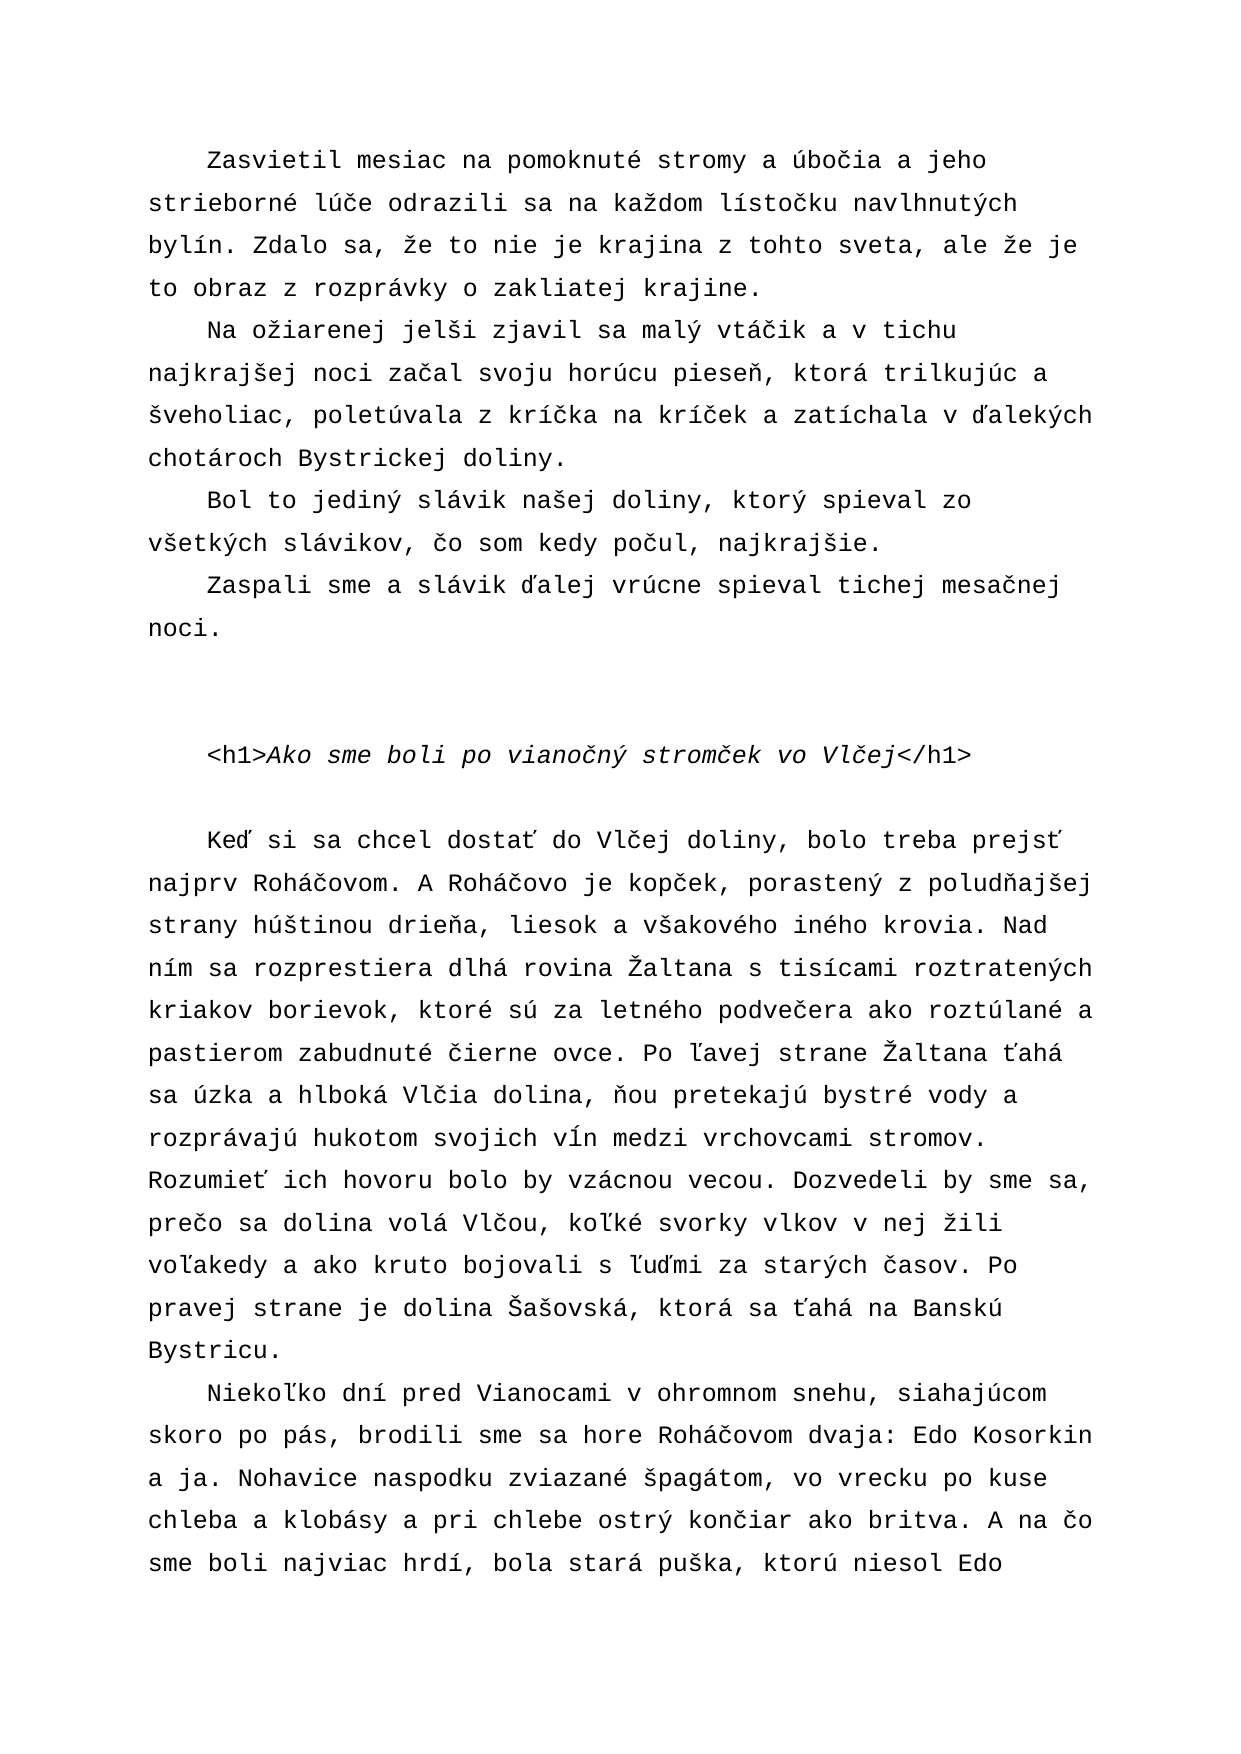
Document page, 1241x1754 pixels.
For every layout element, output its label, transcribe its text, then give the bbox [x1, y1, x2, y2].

text Bol to jediný slávik našej doliny, ktorý spieval zo všetkých slávikov, čo som kedy počul, najkrajšie. [148, 488, 1093, 558]
text <h1>Ako sme boli po vianočný stromček vo Vlčej</h1> [148, 743, 1093, 771]
text Na ožiarenej jelši zjavil sa malý vtáčik a v tichu najkrajšej noci začal svoju horúcu pieseň, ktorá trilkujúc a šveholiac, poletúvala z kríčka na kríček a zatíchala v ďalekých chotároch Bystrickej doliny. [148, 318, 1093, 473]
text Niekoľko dní pred Vianocami v ohromnom snehu, siahajúcom skoro po pás, brodili sme sa hore Roháčovom dvaja: Edo Kosorkin a ja. Nohavice naspodku zviazané špagátom, vo vrecku po kuse chleba a klobásy a pri chlebe ostrý končiar ako britva. A na čo sme boli najviac hrdí, bola stará puška, ktorú niesol Edo [148, 1380, 1093, 1578]
text Zaspali sme a slávik ďalej vrúcne spieval tichej mesačnej noci. [148, 573, 1093, 643]
text Keď si sa chcel dostať do Vlčej doliny, bolo treba prejsť najprv Roháčovom. A Roháčovo je kopček, porastený z poludňajšej strany húštinou drieňa, liesok a všakového iného krovia. Nad ním sa rozprestiera dlhá rovina Žaltana s tisícami roztratených kriakov borievok, ktoré sú za letného podvečera ako roztúlané a pastierom zabudnuté čierne ovce. Po ľavej strane Žaltana ťahá sa úzka a hlboká Vlčia dolina, ňou pretekajú bystré vody a rozprávajú hukotom svojich vĺn medzi vrchovcami stromov. Rozumieť ich hovoru bolo by vzácnou vecou. Dozvedeli by sme sa, prečo sa dolina volá Vlčou, koľké svorky vlkov v nej žili voľakedy a ako kruto bojovali s ľuďmi za starých časov. Po pravej strane je dolina Šašovská, ktorá sa ťahá na Banskú Bystricu. [148, 828, 1093, 1366]
text Zasvietil mesiac na pomoknuté stromy a úbočia a jeho strieborné lúče odrazili sa na každom lístočku navlhnutých bylín. Zdalo sa, že to nie je krajina z tohto sveta, ale že je to obraz z rozprávky o zakliatej krajine. [148, 148, 1093, 303]
